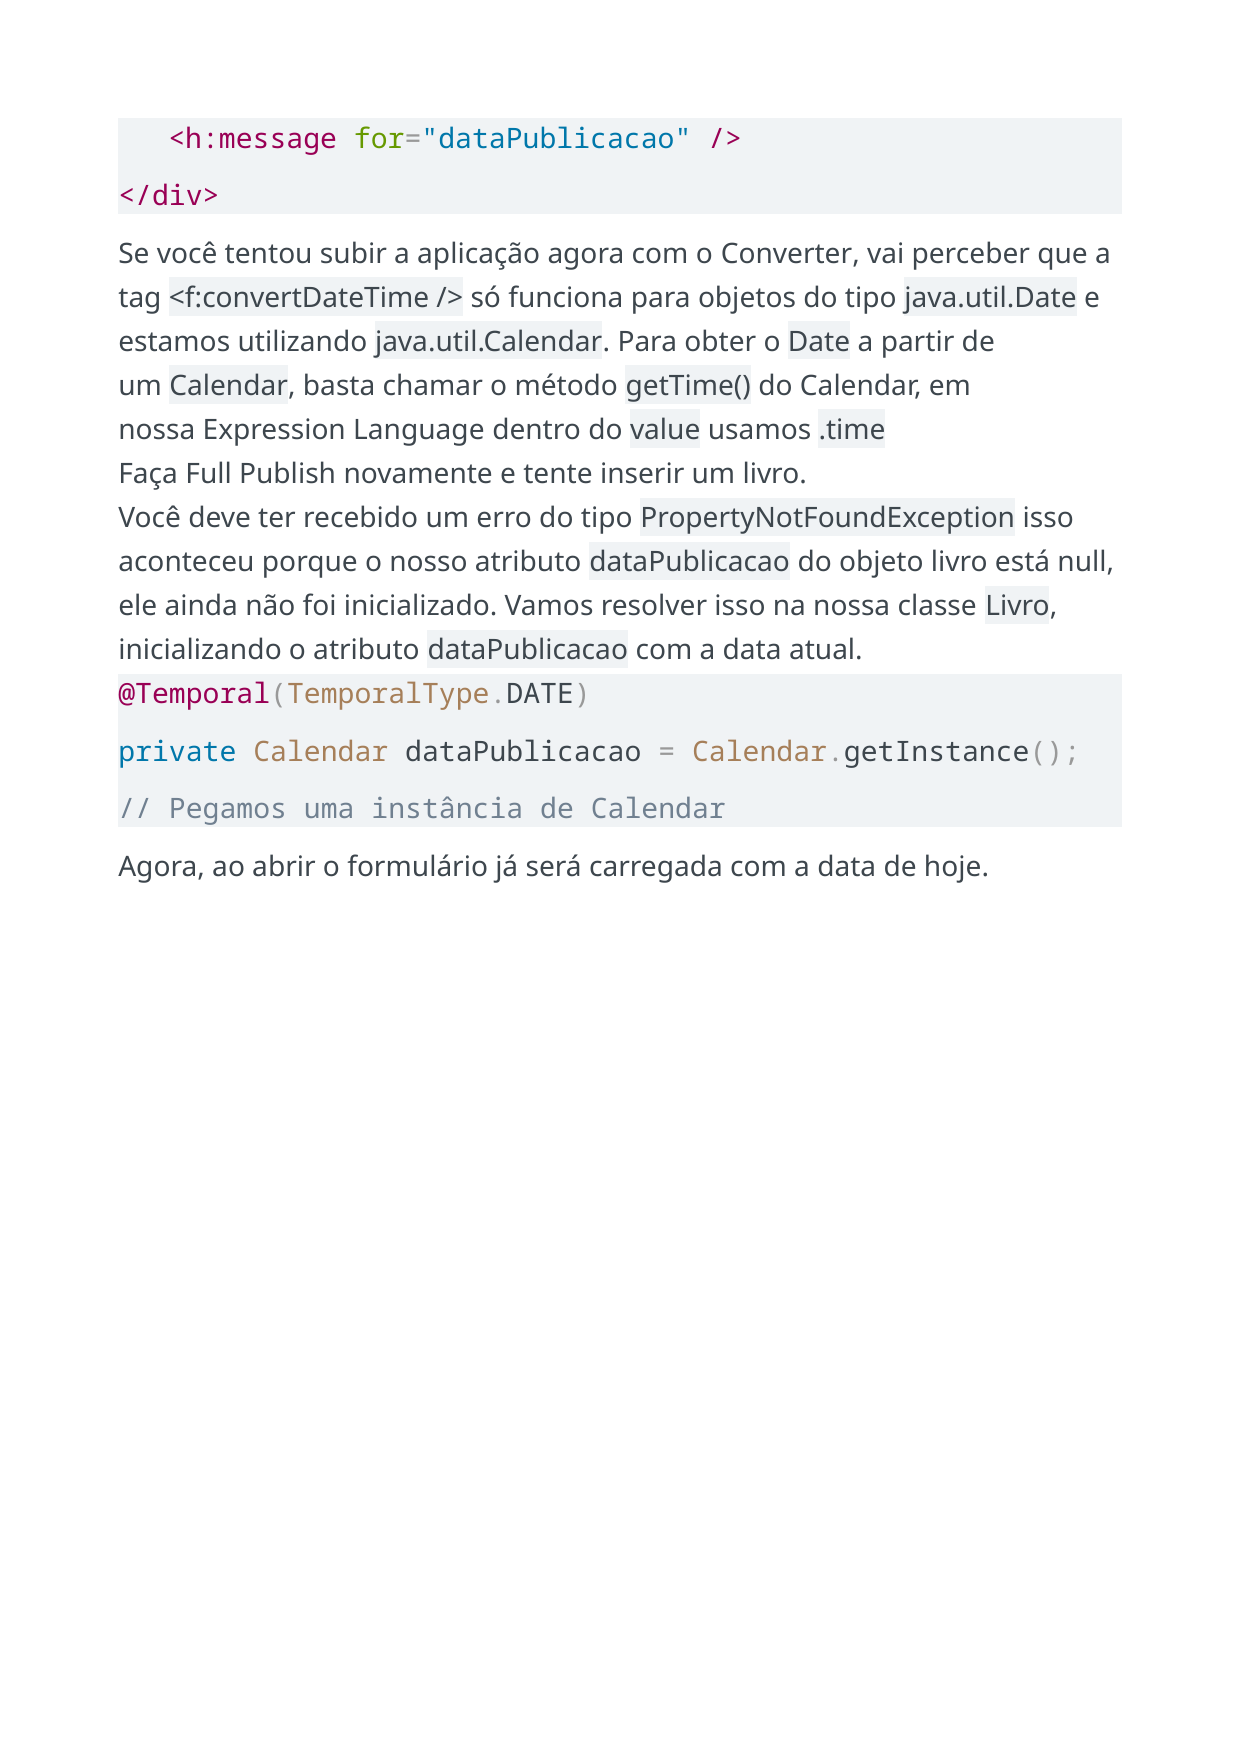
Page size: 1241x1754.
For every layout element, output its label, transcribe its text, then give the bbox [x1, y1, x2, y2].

text Agora, ao abrir o formulário já será carregada com a data de hoje. [118, 846, 1122, 884]
text @Temporal(TemporalType.DATE) [118, 674, 1122, 712]
text Você deve ter recebido um erro do tipo PropertyNotFoundException isso aconteceu porque o nosso atributo dataPublicacao do objeto livro está null, ele ainda não foi inicializado. Vamos resolver isso na nossa classe Livro, inicializando o atributo dataPublicacao com a data atual. [118, 497, 1122, 668]
text Faça Full Publish novamente e tente inserir um livro. [118, 453, 1122, 492]
text </div> [118, 176, 1122, 214]
text <h:message for="dataPublicacao" /> [118, 118, 1122, 156]
text Se você tentou subir a aplicação agora com o Converter, vai perceber que a tag <f:convertDateTime /> só funciona para objetos do tipo java.util.Date e estamos utilizando java.util.Calendar. Para obter o Date a partir de um Calendar, basta chamar o método getTime() do Calendar, em nossa Expression Language dentro do value usamos .time [118, 233, 1122, 448]
text private Calendar dataPublicacao = Calendar.getInstance(); // Pegamos uma instância de Calendar [118, 731, 1122, 827]
